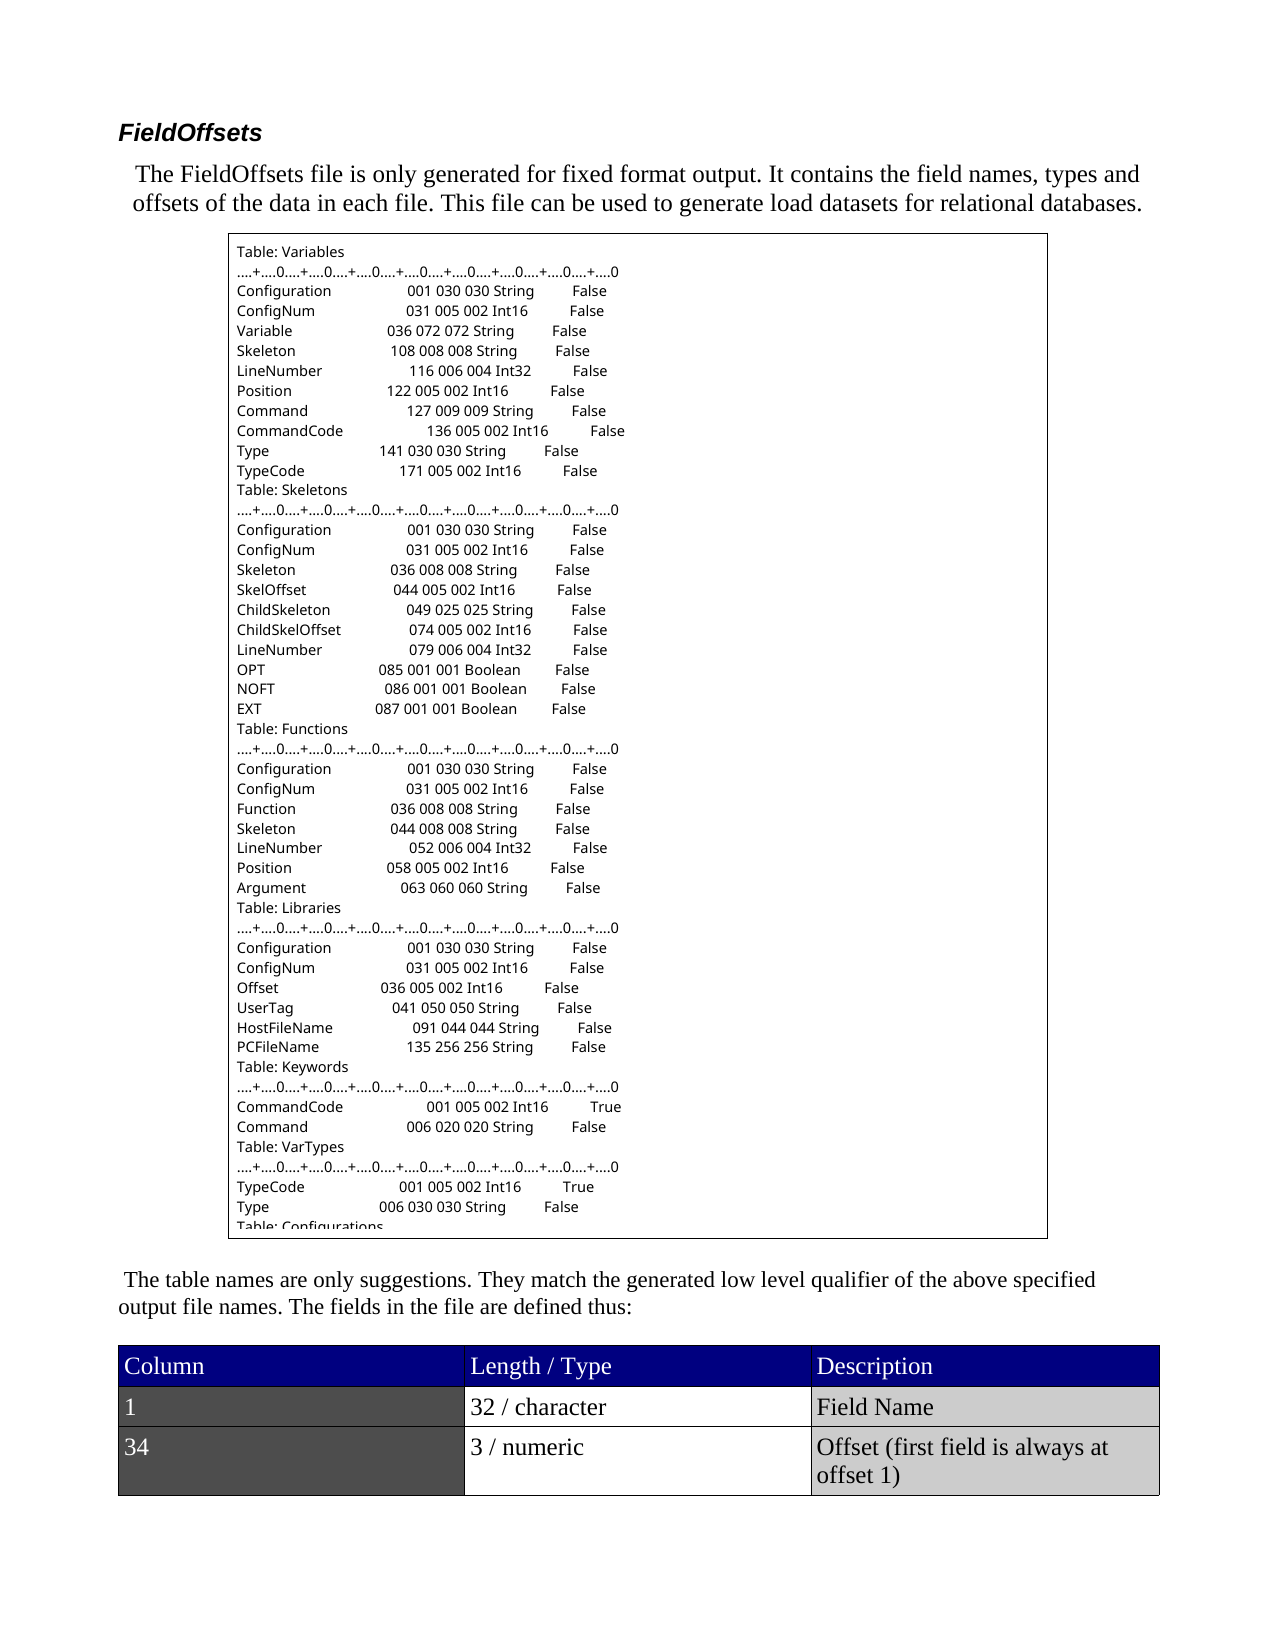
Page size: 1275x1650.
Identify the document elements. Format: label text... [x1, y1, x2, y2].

text Position 058 005 002 Int16 False [237, 858, 1038, 878]
table_cell Offset (first field is always at offset 1) [812, 1427, 1159, 1495]
text NOFT 086 001 001 Boolean False [237, 679, 1038, 699]
table_cell 34 [119, 1427, 464, 1495]
text SkelOffset 044 005 002 Int16 False [237, 580, 1038, 599]
text EXT 087 001 001 Boolean False [237, 699, 1038, 719]
text ....+....0....+....0....+....0....+....0....+....0....+....0....+....0....+....0 [237, 739, 1038, 759]
text ChildSkelOffset 074 005 002 Int16 False [237, 619, 1038, 639]
text ConfigNum 031 005 002 Int16 False [237, 958, 1038, 978]
text Function 036 008 008 String False [237, 798, 1038, 818]
text ....+....0....+....0....+....0....+....0....+....0....+....0....+....0....+....0 [237, 500, 1038, 520]
text Configuration 001 030 030 String False [237, 281, 1038, 301]
text Offset 036 005 002 Int16 False [237, 978, 1038, 997]
text ConfigNum 031 005 002 Int16 False [237, 301, 1038, 321]
text Skeleton 108 008 008 String False [237, 341, 1038, 361]
text ConfigNum 031 005 002 Int16 False [237, 779, 1038, 798]
table_cell 1 [119, 1387, 464, 1426]
text LineNumber 079 006 004 Int32 False [237, 639, 1038, 659]
text HostFileName 091 044 044 String False [237, 1017, 1038, 1037]
table_cell Field Name [812, 1387, 1159, 1426]
text Table: Variables [237, 241, 1038, 261]
text Skeleton 044 008 008 String False [237, 818, 1038, 838]
text The FieldOffsets file is only generated for fixed format output. It contains the field names, types and offsets of the data in each file. This file can be used to generate load datasets for relational databases. [118, 159, 1157, 1238]
subtitle FieldOffsets [118, 118, 1157, 147]
table_header Column [119, 1346, 464, 1386]
text ....+....0....+....0....+....0....+....0....+....0....+....0....+....0....+....0 [237, 1077, 1038, 1097]
text Configuration 001 030 030 String False [237, 520, 1038, 540]
text Table: Keywords [237, 1057, 1038, 1077]
text TypeCode 171 005 002 Int16 False [237, 460, 1038, 480]
text Type 141 030 030 String False [237, 440, 1038, 460]
text OPT 085 001 001 Boolean False [237, 659, 1038, 679]
text Type 006 030 030 String False [237, 1196, 1038, 1216]
text UserTag 041 050 050 String False [237, 997, 1038, 1017]
text Table: Configurations [237, 1216, 1038, 1229]
text Skeleton 036 008 008 String False [237, 560, 1038, 580]
text Configuration 001 030 030 String False [237, 938, 1038, 958]
text Table: Functions [237, 719, 1038, 739]
text ....+....0....+....0....+....0....+....0....+....0....+....0....+....0....+....0 [237, 261, 1038, 281]
text TypeCode 001 005 002 Int16 True [237, 1177, 1038, 1196]
text PCFileName 135 256 256 String False [237, 1037, 1038, 1057]
text ConfigNum 031 005 002 Int16 False [237, 540, 1038, 560]
text Table: Libraries [237, 898, 1038, 918]
text CommandCode 136 005 002 Int16 False [237, 421, 1038, 440]
text Position 122 005 002 Int16 False [237, 381, 1038, 401]
text Argument 063 060 060 String False [237, 878, 1038, 898]
text Table: Skeletons [237, 480, 1038, 500]
text The table names are only suggestions. They match the generated low level qualifier of the above specified output file names. The fields in the file are defined thus: [118, 1266, 1157, 1319]
text LineNumber 052 006 004 Int32 False [237, 838, 1038, 858]
text Configuration 001 030 030 String False [237, 759, 1038, 779]
text ....+....0....+....0....+....0....+....0....+....0....+....0....+....0....+....0 [237, 1157, 1038, 1177]
text Variable 036 072 072 String False [237, 321, 1038, 341]
text Table: VarTypes [237, 1137, 1038, 1157]
table_cell 3 / numeric [465, 1427, 811, 1495]
text ....+....0....+....0....+....0....+....0....+....0....+....0....+....0....+....0 [237, 918, 1038, 938]
table_header Length / Type [465, 1346, 811, 1386]
text ChildSkeleton 049 025 025 String False [237, 599, 1038, 619]
text LineNumber 116 006 004 Int32 False [237, 361, 1038, 381]
text Command 006 020 020 String False [237, 1117, 1038, 1137]
text CommandCode 001 005 002 Int16 True [237, 1097, 1038, 1117]
text Command 127 009 009 String False [237, 401, 1038, 421]
table_cell 32 / character [465, 1387, 811, 1426]
table_header Description [812, 1346, 1159, 1386]
